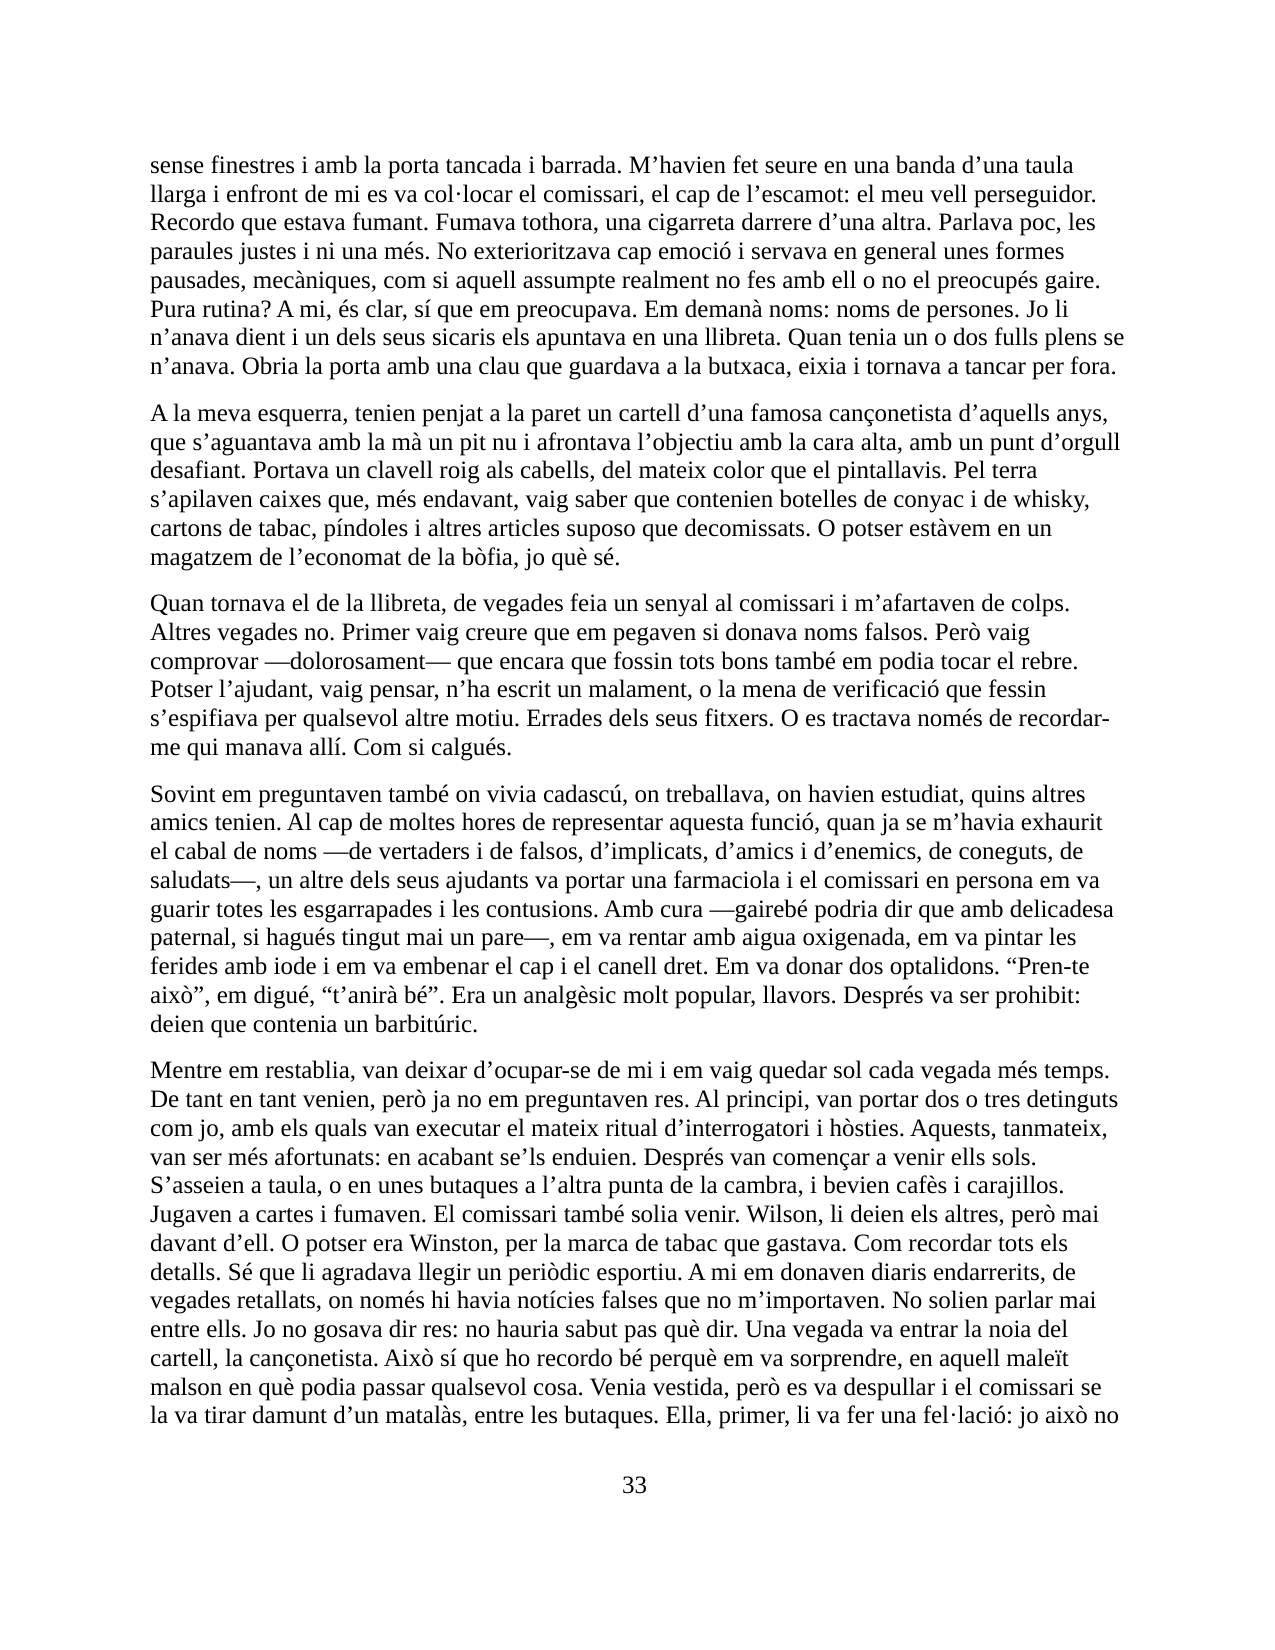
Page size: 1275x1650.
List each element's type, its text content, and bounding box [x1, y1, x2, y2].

text Quan tornava el de la llibreta, de vegades feia un senyal al comissari i m’afartaven de colps. Altres vegades no. Primer vaig creure que em pegaven si donava noms falsos. Però vaig comprovar —dolorosament— que encara que fossin tots bons també em podia tocar el rebre. Potser l’ajudant, vaig pensar, n’ha escrit un malament, o la mena de verificació que fessin s’espifiava per qualsevol altre motiu. Errades dels seus fitxers. O es tractava només de recordar-me qui manava allí. Com si calgués. [150, 588, 1125, 761]
text Sovint em preguntaven també on vivia cadascú, on treballava, on havien estudiat, quins altres amics tenien. Al cap de moltes hores de representar aquesta funció, quan ja se m’havia exhaurit el cabal de noms —de vertaders i de falsos, d’implicats, d’amics i d’enemics, de coneguts, de saludats—, un altre dels seus ajudants va portar una farmaciola i el comissari en persona em va guarir totes les esgarrapades i les contusions. Amb cura —gairebé podria dir que amb delicadesa paternal, si hagués tingut mai un pare—, em va rentar amb aigua oxigenada, em va pintar les ferides amb iode i em va embenar el cap i el canell dret. Em va donar dos optalidons. “Pren-te això”, em digué, “t’anirà bé”. Era un analgèsic molt popular, llavors. Després va ser prohibit: deien que contenia un barbitúric. [150, 779, 1125, 1037]
text sense finestres i amb la porta tancada i barrada. M’havien fet seure en una banda d’una taula llarga i enfront de mi es va col·locar el comissari, el cap de l’escamot: el meu vell perseguidor. Recordo que estava fumant. Fumava tothora, una cigarreta darrere d’una altra. Parlava poc, les paraules justes i ni una més. No exterioritzava cap emoció i servava en general unes formes pausades, mecàniques, com si aquell assumpte realment no fes amb ell o no el preocupés gaire. Pura rutina? A mi, és clar, sí que em preocupava. Em demanà noms: noms de persones. Jo li n’anava dient i un dels seus sicaris els apuntava en una llibreta. Quan tenia un o dos fulls plens se n’anava. Obria la porta amb una clau que guardava a la butxaca, eixia i tornava a tancar per fora. [150, 150, 1125, 380]
text A la meva esquerra, tenien penjat a la paret un cartell d’una famosa cançonetista d’aquells anys, que s’aguantava amb la mà un pit nu i afrontava l’objectiu amb la cara alta, amb un punt d’orgull desafiant. Portava un clavell roig als cabells, del mateix color que el pintallavis. Pel terra s’apilaven caixes que, més endavant, vaig saber que contenien botelles de conyac i de whisky, cartons de tabac, píndoles i altres articles suposo que decomissats. O potser estàvem en un magatzem de l’economat de la bòfia, jo què sé. [150, 398, 1125, 570]
text Mentre em restablia, van deixar d’ocupar-se de mi i em vaig quedar sol cada vegada més temps. De tant en tant venien, però ja no em preguntaven res. Al principi, van portar dos o tres detinguts com jo, amb els quals van executar el mateix ritual d’interrogatori i hòsties. Aquests, tanmateix, van ser més afortunats: en acabant se’ls enduien. Després van començar a venir ells sols. S’asseien a taula, o en unes butaques a l’altra punta de la cambra, i bevien cafès i carajillos. Jugaven a cartes i fumaven. El comissari també solia venir. Wilson, li deien els altres, però mai davant d’ell. O potser era Winston, per la marca de tabac que gastava. Com recordar tots els detalls. Sé que li agradava llegir un periòdic esportiu. A mi em donaven diaris endarrerits, de vegades retallats, on només hi havia notícies falses que no m’importaven. No solien parlar mai entre ells. Jo no gosava dir res: no hauria sabut pas què dir. Una vegada va entrar la noia del cartell, la cançonetista. Això sí que ho recordo bé perquè em va sorprendre, en aquell maleït malson en què podia passar qualsevol cosa. Venia vestida, però es va despullar i el comissari se la va tirar damunt d’un matalàs, entre les butaques. Ella, primer, li va fer una fel·lació: jo això no [150, 1055, 1125, 1429]
